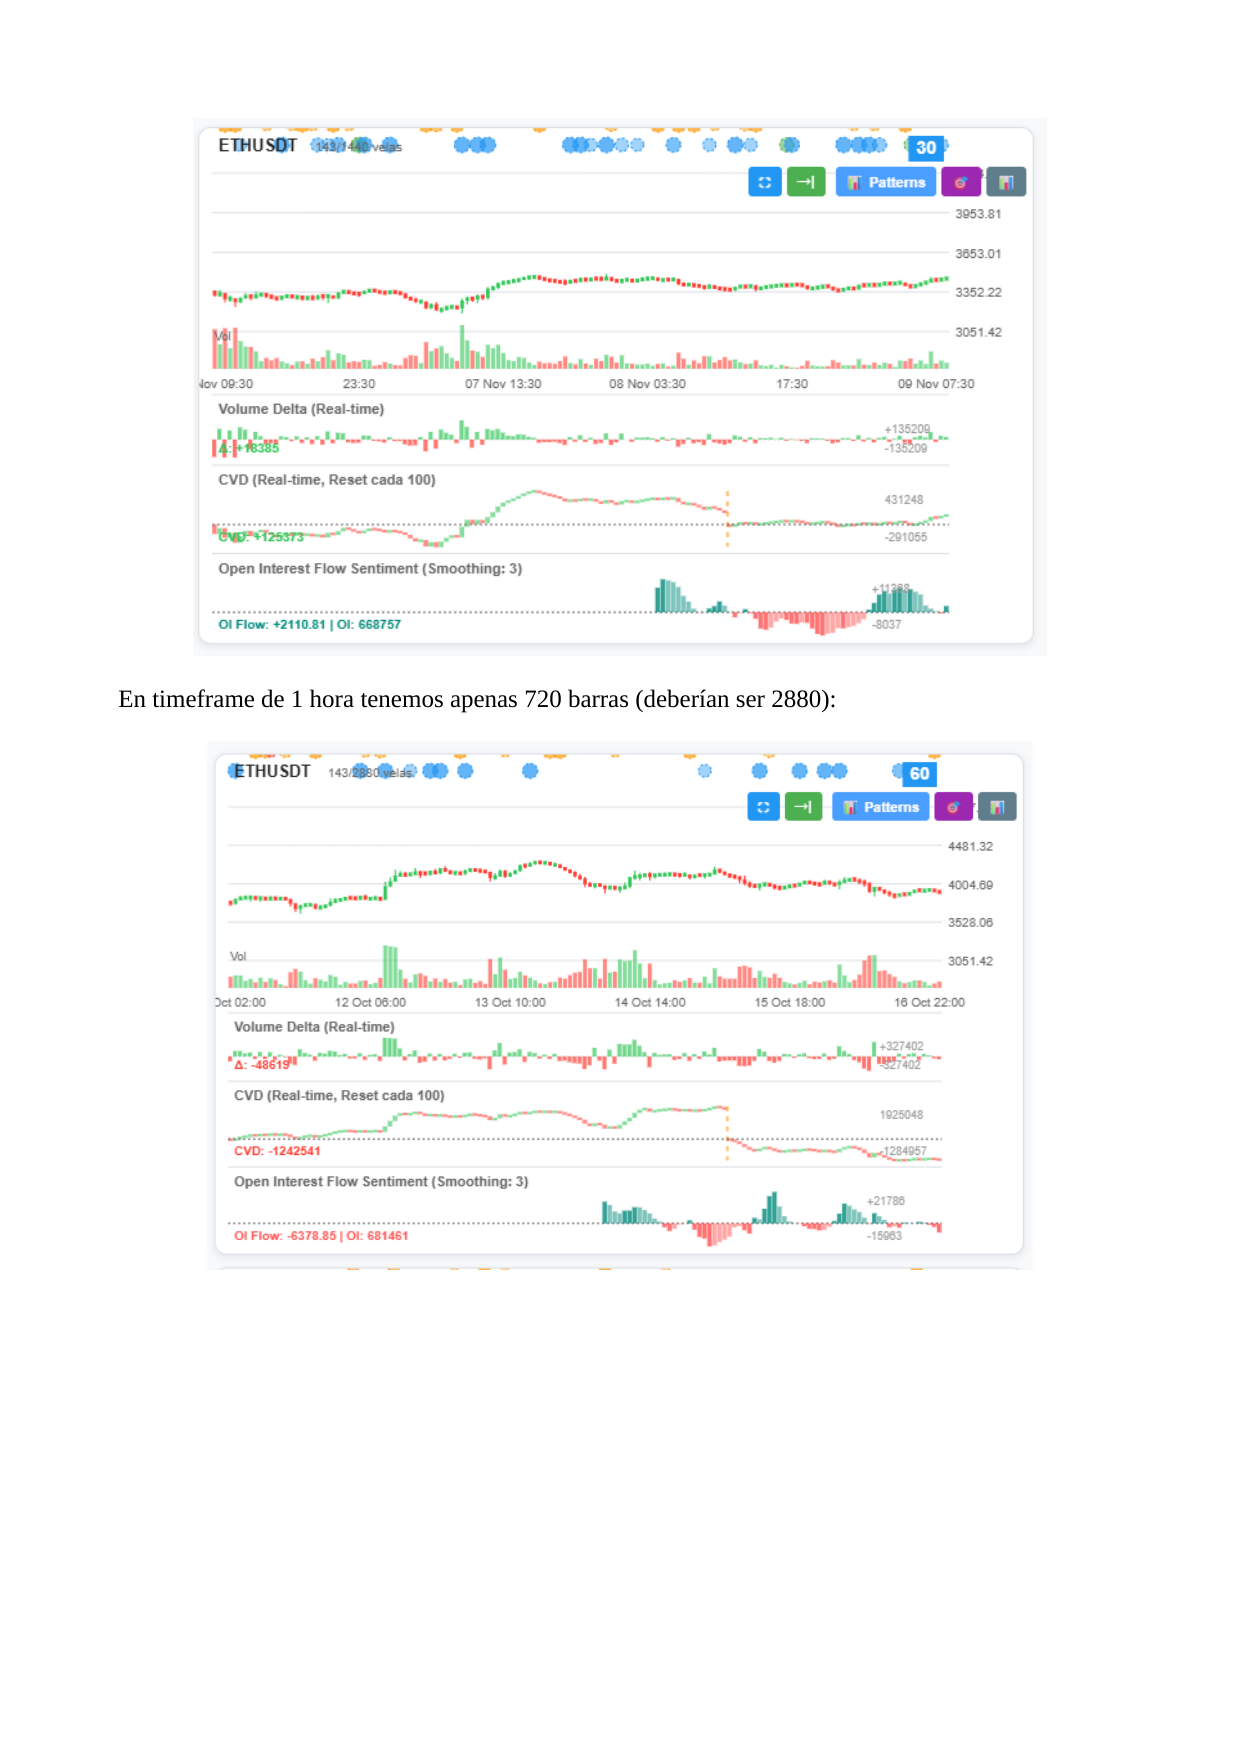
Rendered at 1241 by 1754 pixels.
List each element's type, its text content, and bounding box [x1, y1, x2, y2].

picture [207, 741, 1033, 1270]
picture [193, 118, 1047, 656]
text En timeframe de 1 hora tenemos apenas 720 barras (deberían ser 2880): [118, 684, 1122, 713]
